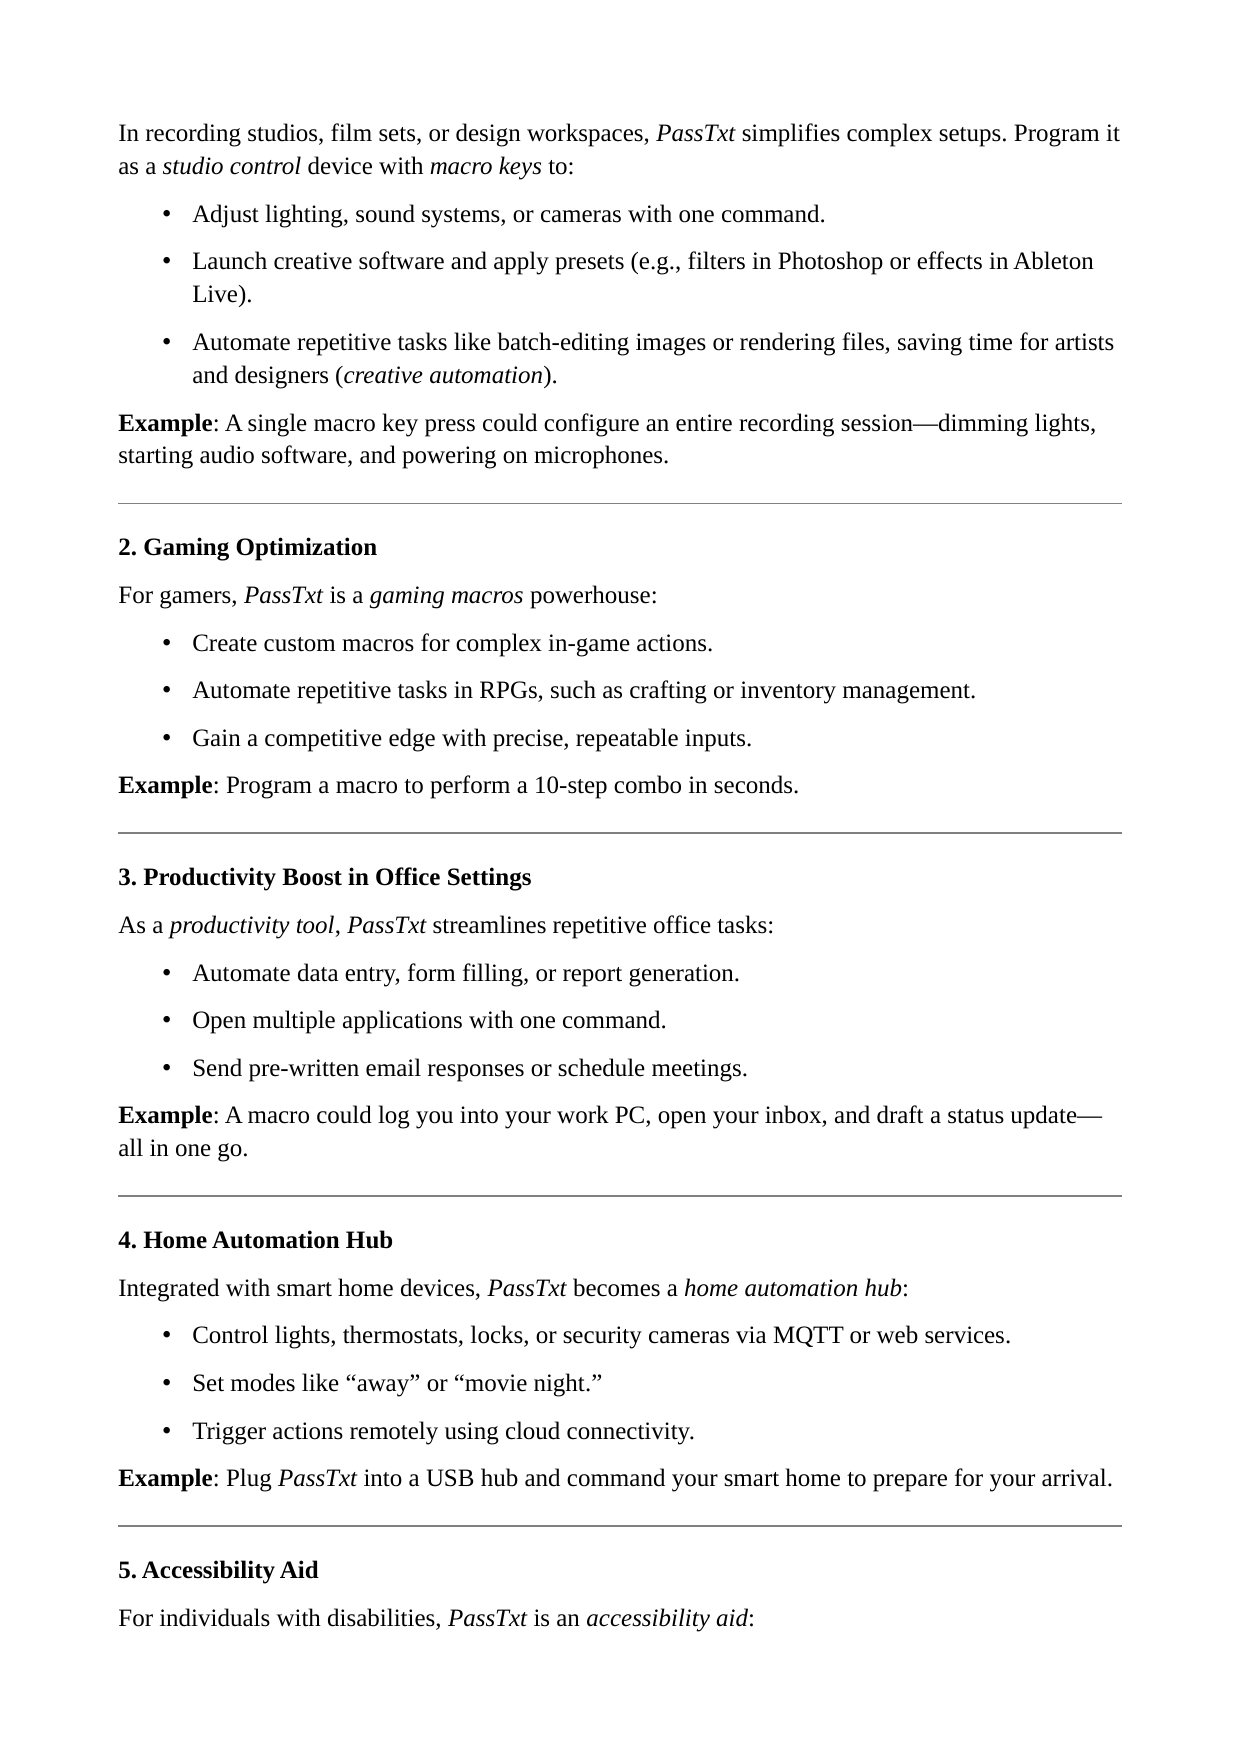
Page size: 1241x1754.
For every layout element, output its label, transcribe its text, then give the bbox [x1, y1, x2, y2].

text Example: Plug PassTxt into a USB hub and command your smart home to prepare for your arrival. [118, 1463, 1122, 1492]
text 2. Gaming Optimization [118, 532, 1122, 561]
list Automate repetitive tasks in RPGs, such as crafting or inventory management. [162, 675, 1122, 704]
list Control lights, thermostats, locks, or security cameras via MQTT or web services. [162, 1321, 1122, 1349]
text 3. Productivity Boost in Office Settings [118, 862, 1122, 891]
list Trigger actions remotely using cloud connectivity. [162, 1416, 1122, 1444]
text As a productivity tool, PassTxt streamlines repetitive office tasks: [118, 910, 1122, 939]
text In recording studios, film sets, or design workspaces, PassTxt simplifies complex setups. Program it as a studio control device with macro keys to: [118, 118, 1122, 180]
text Example: A macro could log you into your work PC, open your inbox, and draft a status update—all in one go. [118, 1100, 1122, 1162]
list Open multiple applications with one command. [162, 1005, 1122, 1034]
list Adjust lighting, sound systems, or cameras with one command. [162, 199, 1122, 227]
list Create custom macros for complex in-game actions. [162, 628, 1122, 656]
text 5. Accessibility Aid [118, 1555, 1122, 1584]
list Launch creative software and apply presets (e.g., filters in Photoshop or effects in Ableton Live). [162, 246, 1122, 308]
list Set modes like “away” or “movie night.” [162, 1368, 1122, 1397]
list Automate repetitive tasks like batch-editing images or rendering files, saving time for artists and designers (creative automation). [162, 327, 1122, 389]
list Automate data entry, form filling, or report generation. [162, 958, 1122, 986]
text 4. Home Automation Hub [118, 1225, 1122, 1254]
text Example: A single macro key press could configure an entire recording session—dimming lights, starting audio software, and powering on microphones. [118, 408, 1122, 469]
text Example: Program a macro to perform a 10-step combo in seconds. [118, 771, 1122, 799]
list Gain a competitive edge with precise, repeatable inputs. [162, 723, 1122, 752]
text For individuals with disabilities, PassTxt is an accessibility aid: [118, 1603, 1122, 1632]
list Send pre-written email responses or schedule meetings. [162, 1053, 1122, 1082]
text Integrated with smart home devices, PassTxt becomes a home automation hub: [118, 1273, 1122, 1302]
text For gamers, PassTxt is a gaming macros powerhouse: [118, 580, 1122, 609]
